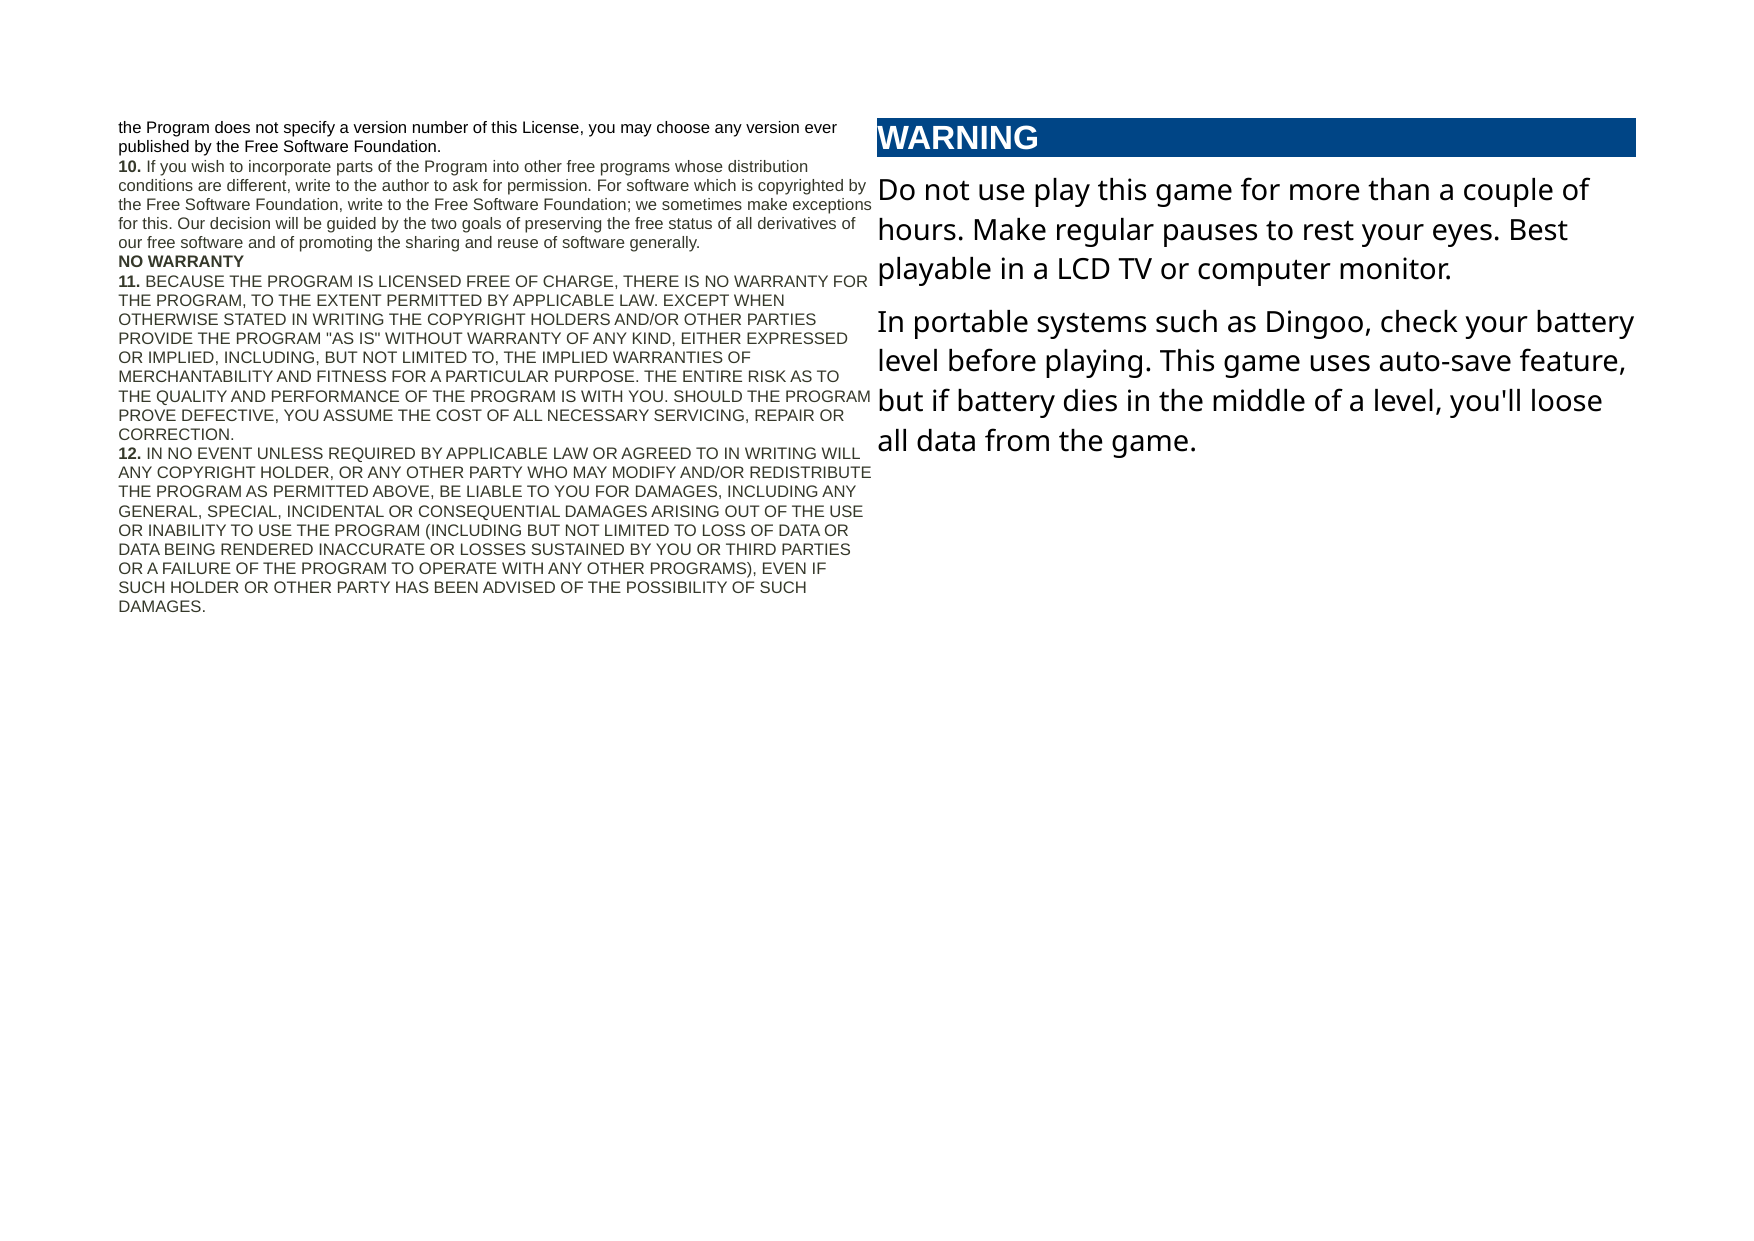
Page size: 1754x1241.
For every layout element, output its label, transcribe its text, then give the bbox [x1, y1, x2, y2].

text 10. If you wish to incorporate parts of the Program into other free programs whose distribution conditions are different, write to the author to ask for permission. For software which is copyrighted by the Free Software Foundation, write to the Free Software Foundation; we sometimes make exceptions for this. Our decision will be guided by the two goals of preserving the free status of all derivatives of our free software and of promoting the sharing and reuse of software generally. [118, 156, 877, 252]
subtitle WARNING [877, 118, 1636, 157]
text In portable systems such as Dingoo, check your battery level before playing. This game uses auto-save feature, but if battery dies in the middle of a level, you'll loose all data from the game. [877, 301, 1636, 459]
text NO WARRANTY [118, 252, 877, 271]
text 11. BECAUSE THE PROGRAM IS LICENSED FREE OF CHARGE, THERE IS NO WARRANTY FOR THE PROGRAM, TO THE EXTENT PERMITTED BY APPLICABLE LAW. EXCEPT WHEN OTHERWISE STATED IN WRITING THE COPYRIGHT HOLDERS AND/OR OTHER PARTIES PROVIDE THE PROGRAM "AS IS" WITHOUT WARRANTY OF ANY KIND, EITHER EXPRESSED OR IMPLIED, INCLUDING, BUT NOT LIMITED TO, THE IMPLIED WARRANTIES OF MERCHANTABILITY AND FITNESS FOR A PARTICULAR PURPOSE. THE ENTIRE RISK AS TO THE QUALITY AND PERFORMANCE OF THE PROGRAM IS WITH YOU. SHOULD THE PROGRAM PROVE DEFECTIVE, YOU ASSUME THE COST OF ALL NECESSARY SERVICING, REPAIR OR CORRECTION. [118, 271, 877, 444]
text Do not use play this game for more than a couple of hours. Make regular pauses to rest your eyes. Best playable in a LCD TV or computer monitor. [877, 169, 1636, 288]
text 12. IN NO EVENT UNLESS REQUIRED BY APPLICABLE LAW OR AGREED TO IN WRITING WILL ANY COPYRIGHT HOLDER, OR ANY OTHER PARTY WHO MAY MODIFY AND/OR REDISTRIBUTE THE PROGRAM AS PERMITTED ABOVE, BE LIABLE TO YOU FOR DAMAGES, INCLUDING ANY GENERAL, SPECIAL, INCIDENTAL OR CONSEQUENTIAL DAMAGES ARISING OUT OF THE USE OR INABILITY TO USE THE PROGRAM (INCLUDING BUT NOT LIMITED TO LOSS OF DATA OR DATA BEING RENDERED INACCURATE OR LOSSES SUSTAINED BY YOU OR THIRD PARTIES OR A FAILURE OF THE PROGRAM TO OPERATE WITH ANY OTHER PROGRAMS), EVEN IF SUCH HOLDER OR OTHER PARTY HAS BEEN ADVISED OF THE POSSIBILITY OF SUCH DAMAGES. [118, 444, 877, 616]
text the Program does not specify a version number of this License, you may choose any version ever published by the Free Software Foundation. [118, 118, 877, 156]
